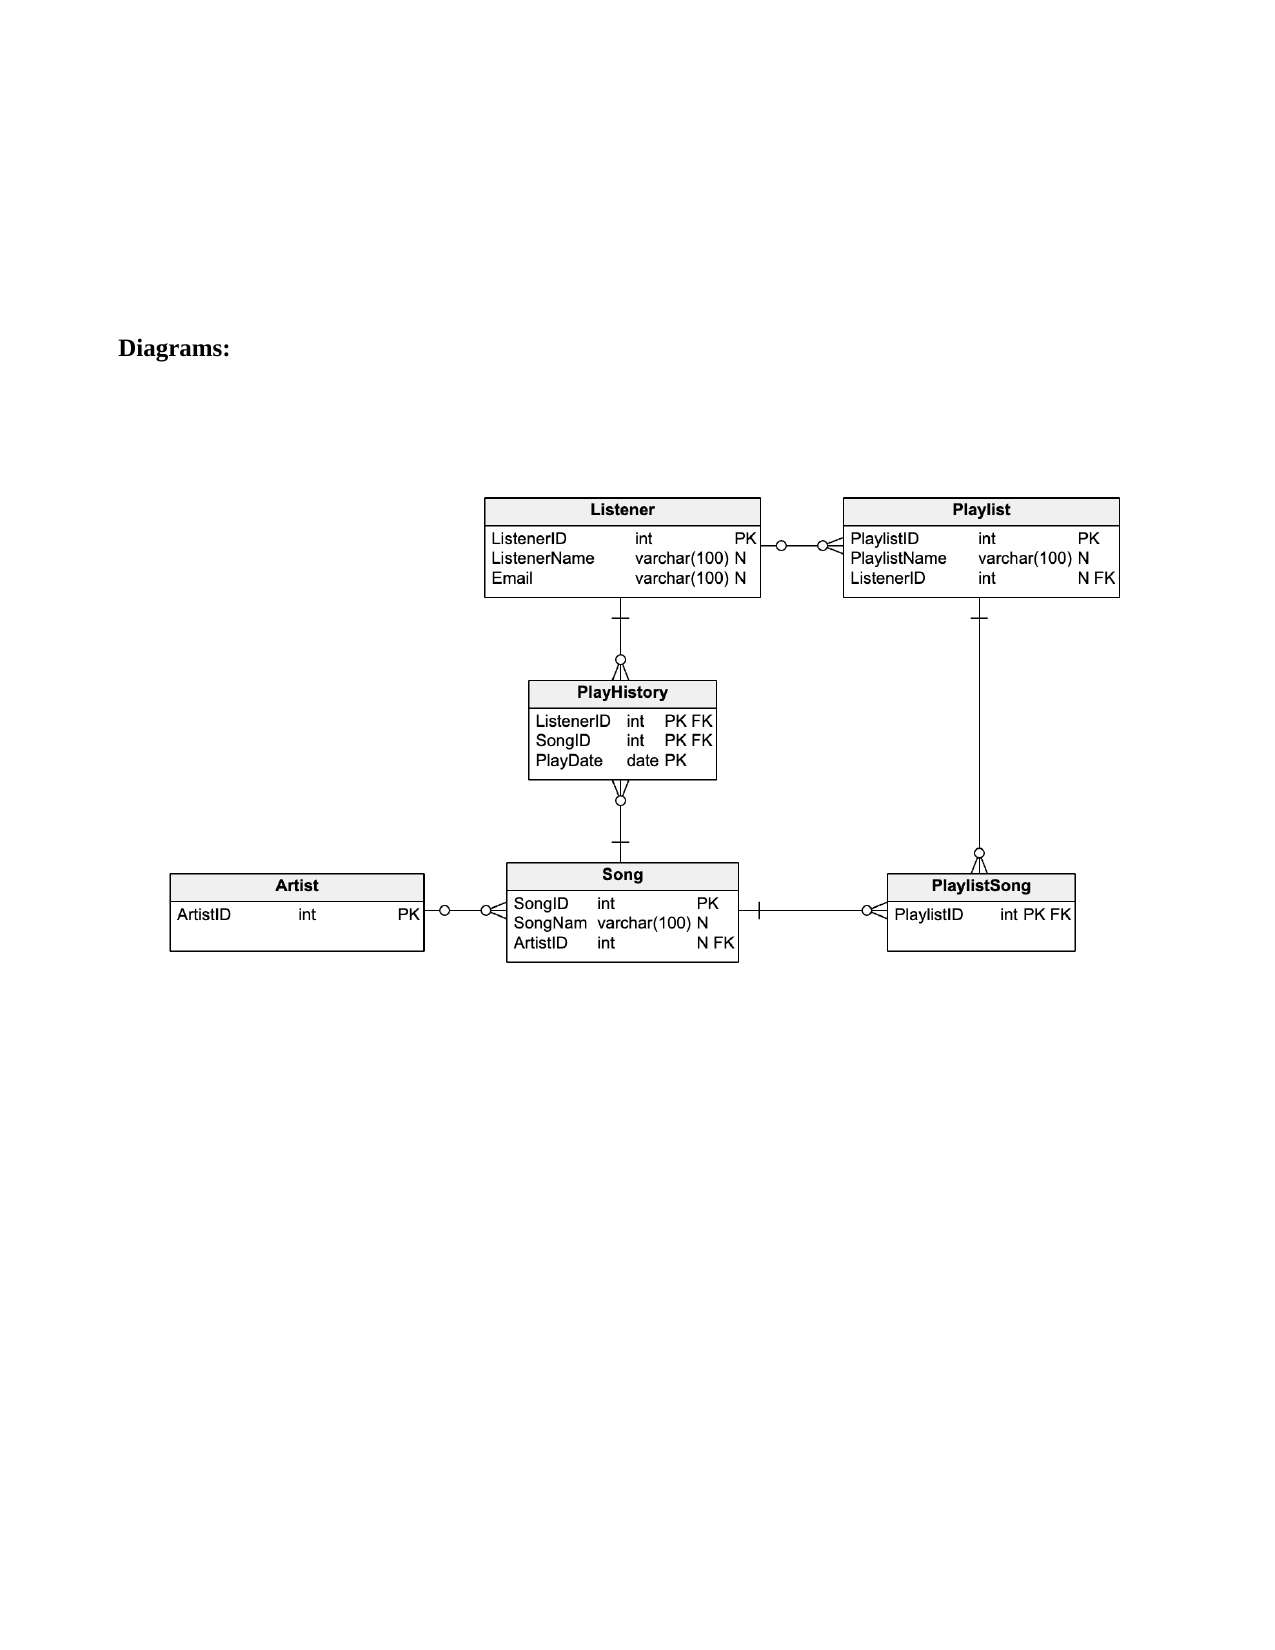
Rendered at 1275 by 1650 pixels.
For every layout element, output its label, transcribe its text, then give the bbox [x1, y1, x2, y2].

subtitle Diagrams: [118, 333, 1157, 362]
picture [118, 422, 1157, 1011]
